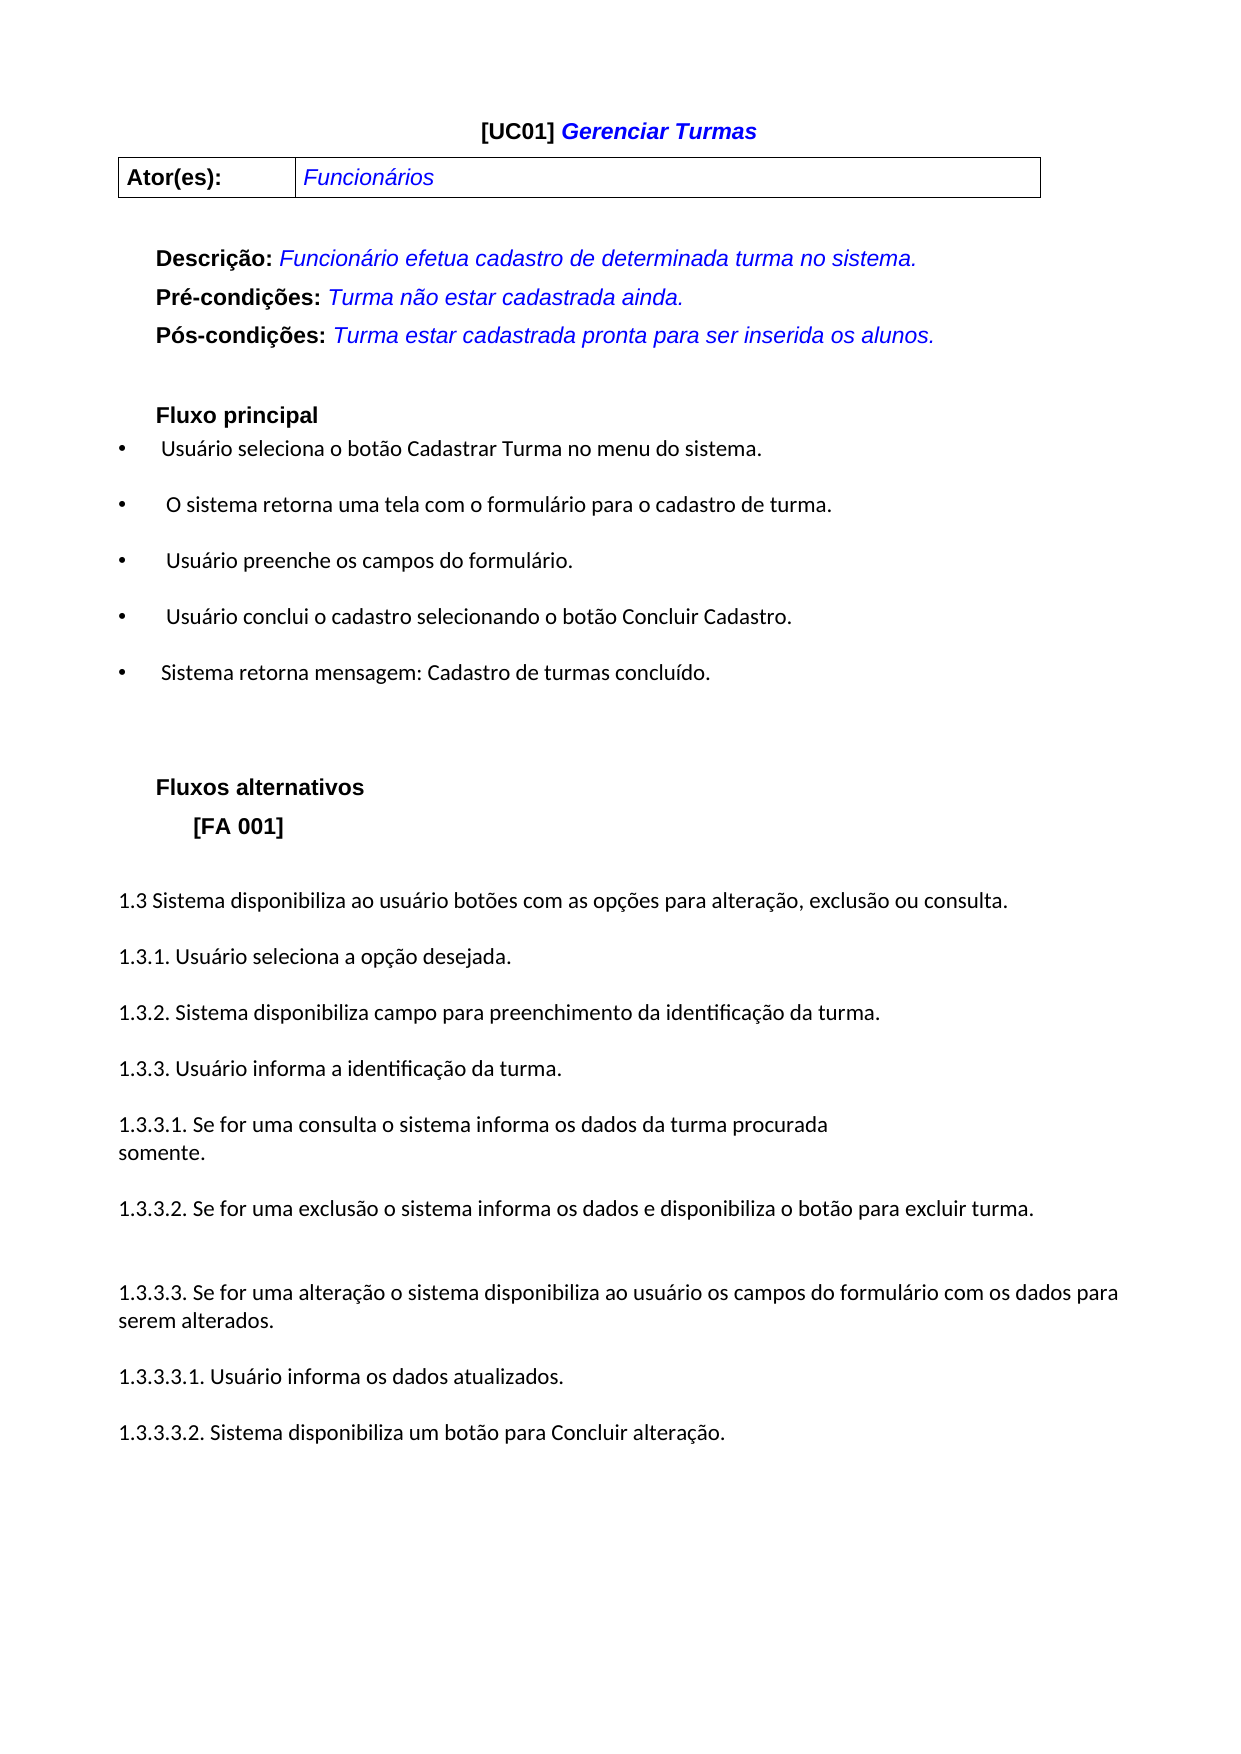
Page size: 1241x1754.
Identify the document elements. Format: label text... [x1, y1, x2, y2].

list Usuário preenche os campos do formulário. [81, 546, 1122, 574]
text 1.3.3.3.1. Usuário informa os dados atualizados. [118, 1362, 1122, 1390]
text somente. [118, 1138, 1122, 1166]
list Usuário conclui o cadastro selecionando o botão Concluir Cadastro. [81, 602, 1122, 631]
text 1.3 Sistema disponibiliza ao usuário botões com as opções para alteração, exclusão ou consulta. [118, 886, 1122, 914]
text 1.3.1. Usuário seleciona a opção desejada. [118, 942, 1122, 970]
list O sistema retorna uma tela com o formulário para o cadastro de turma. [81, 490, 1122, 518]
table_header Funcionários [296, 158, 1040, 197]
text 1.3.3.3. Se for uma alteração o sistema disponibiliza ao usuário os campos do formulário com os dados para serem alterados. [118, 1278, 1122, 1334]
text 1.3.3.1. Se for uma consulta o sistema informa os dados da turma procurada [118, 1110, 1122, 1138]
text Descrição: Funcionário efetua cadastro de determinada turma no sistema. [156, 245, 1122, 271]
text 1.3.2. Sistema disponibiliza campo para preenchimento da identificação da turma. [118, 998, 1122, 1026]
text Pós-condições: Turma estar cadastrada pronta para ser inserida os alunos. [156, 322, 1122, 349]
text Pré-condições: Turma não estar cadastrada ainda. [156, 283, 1122, 310]
text Fluxo principal [156, 402, 1122, 428]
text [FA 001] [193, 813, 1122, 839]
text 1.3.3.2. Se for uma exclusão o sistema informa os dados e disponibiliza o botão para excluir turma. [118, 1194, 1122, 1222]
text [UC01] Gerenciar Turmas [118, 118, 1122, 144]
table_header Ator(es): [119, 158, 295, 197]
list Sistema retorna mensagem: Cadastro de turmas concluído. [81, 658, 1122, 687]
text Fluxos alternativos [156, 774, 1122, 800]
list Usuário seleciona o botão Cadastrar Turma no menu do sistema. [81, 434, 1122, 462]
text 1.3.3.3.2. Sistema disponibiliza um botão para Concluir alteração. [118, 1418, 1122, 1446]
text 1.3.3. Usuário informa a identificação da turma. [118, 1054, 1122, 1082]
